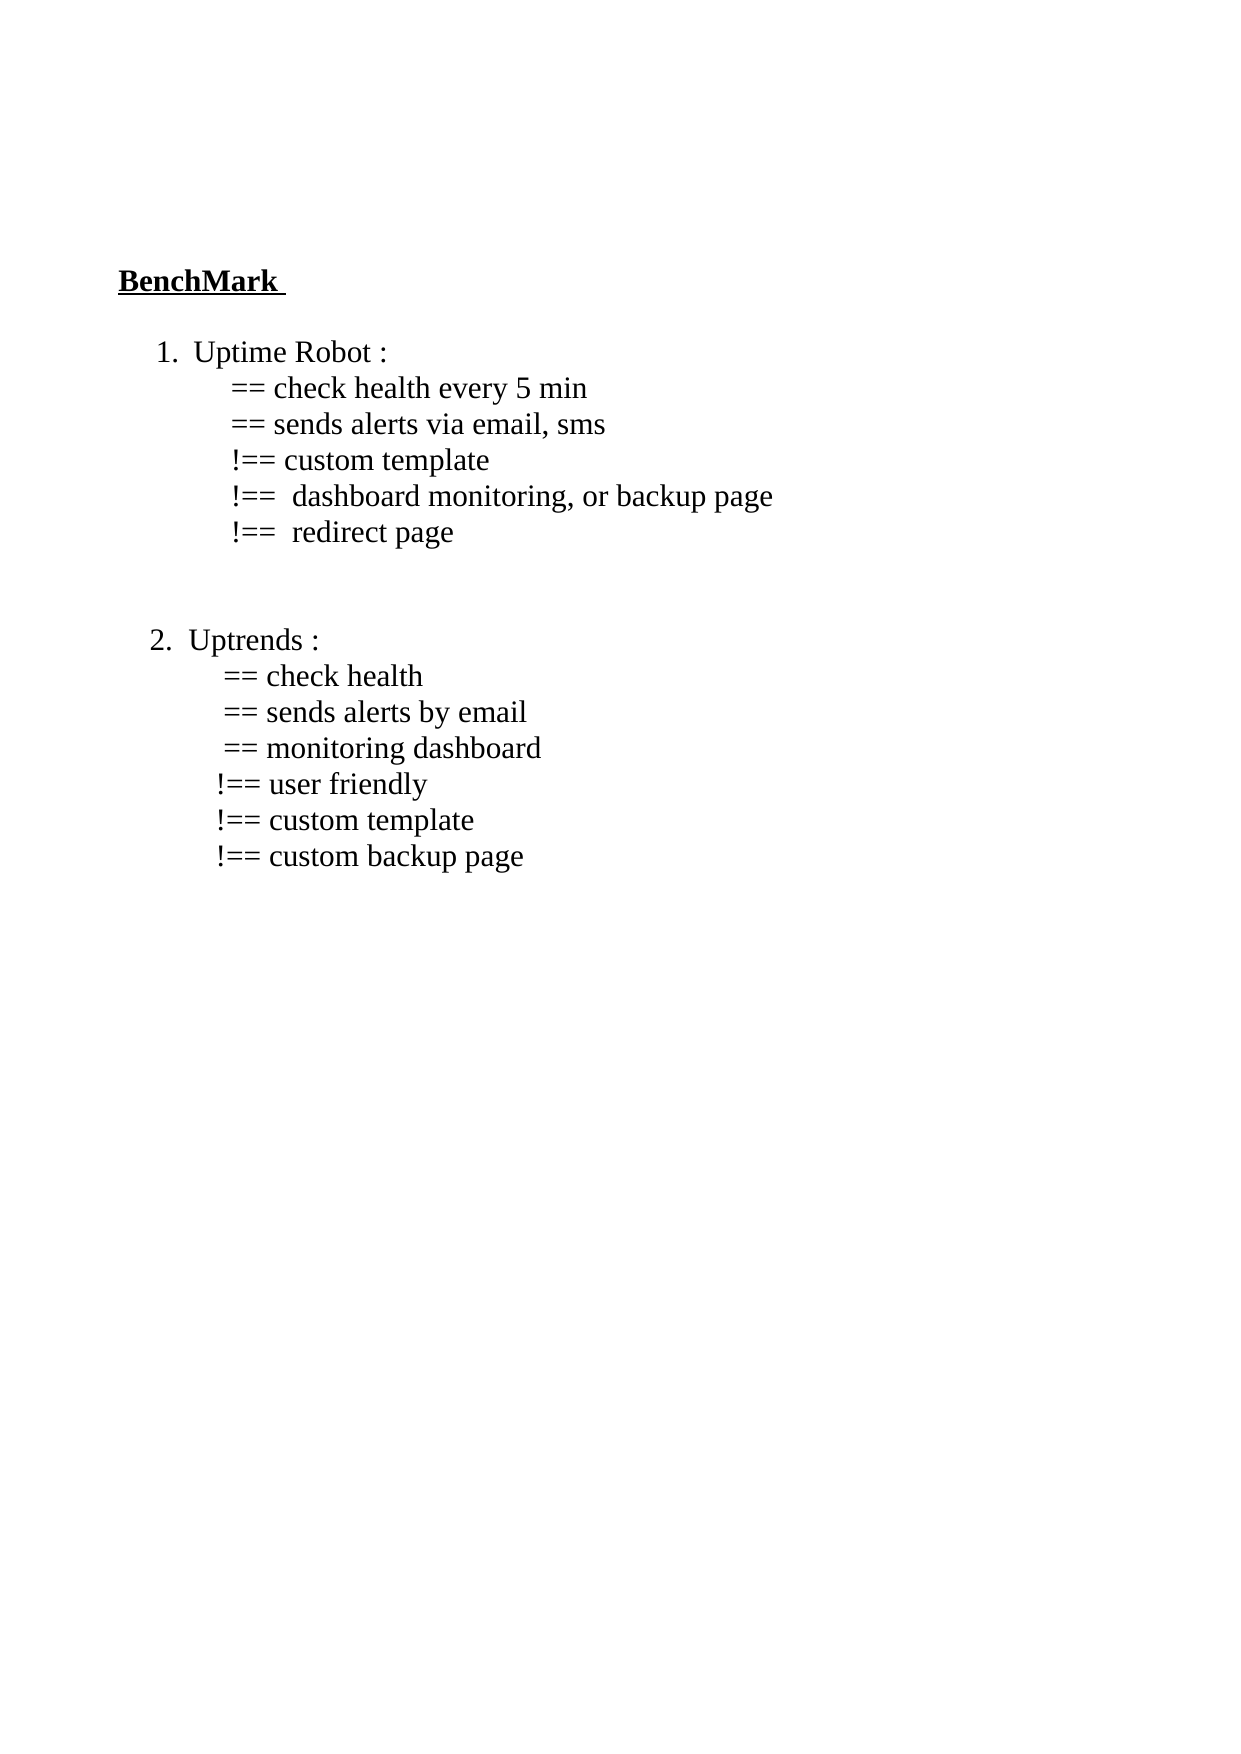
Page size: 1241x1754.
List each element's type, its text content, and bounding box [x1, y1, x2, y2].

list == sends alerts via email, sms [193, 406, 1122, 442]
list !== redirect page [193, 513, 1122, 549]
text == monitoring dashboard [118, 729, 1122, 765]
text == check health [118, 657, 1122, 693]
list !== dashboard monitoring, or backup page [193, 477, 1122, 513]
list Uptime Robot : [156, 334, 1122, 370]
text !== custom backup page [118, 837, 1122, 873]
text BenchMark [118, 262, 1122, 298]
text == sends alerts by email [118, 693, 1122, 729]
text !== user friendly [118, 765, 1122, 801]
text 2. Uptrends : [118, 621, 1122, 657]
list !== custom template [193, 442, 1122, 477]
text !== custom template [118, 801, 1122, 837]
list == check health every 5 min [193, 370, 1122, 406]
